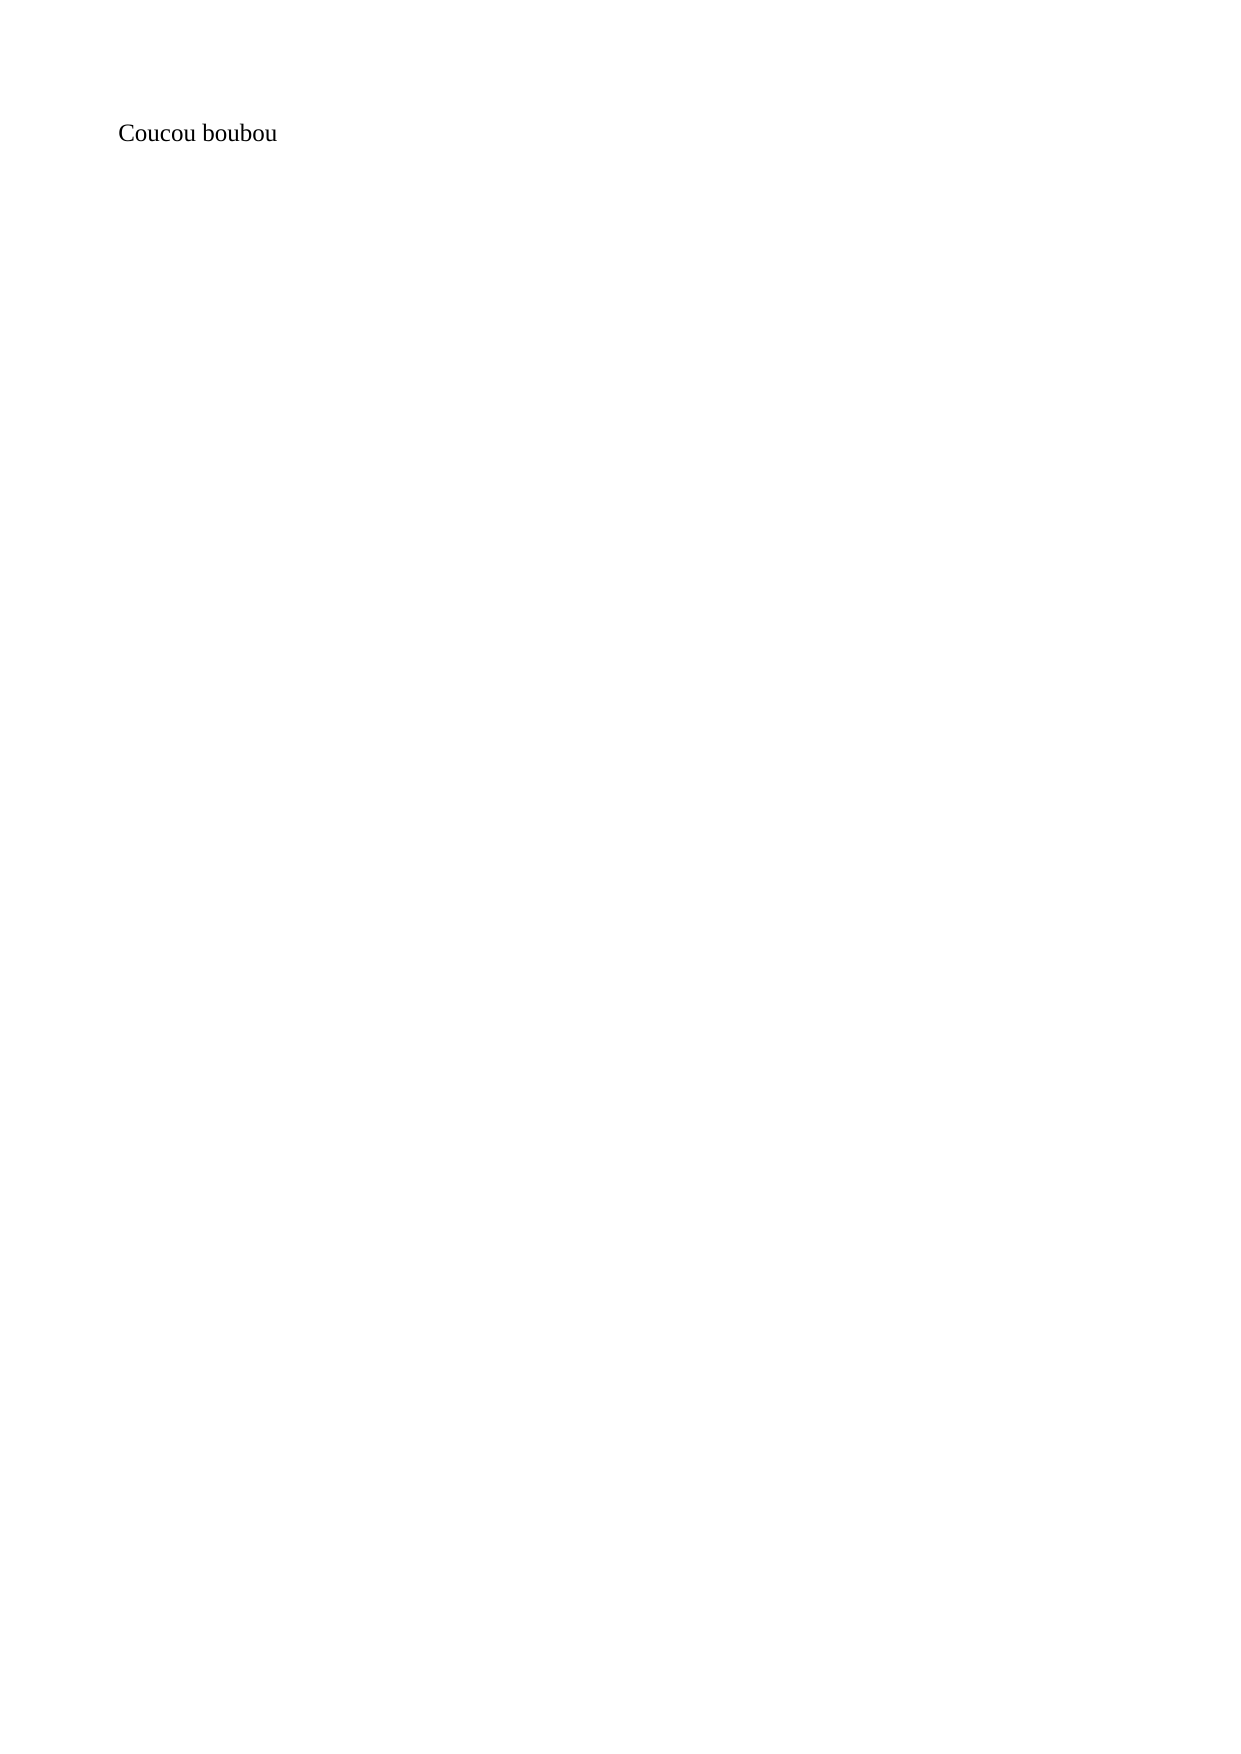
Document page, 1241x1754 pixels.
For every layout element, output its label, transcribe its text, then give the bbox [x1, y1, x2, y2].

text Coucou boubou [118, 118, 1122, 147]
